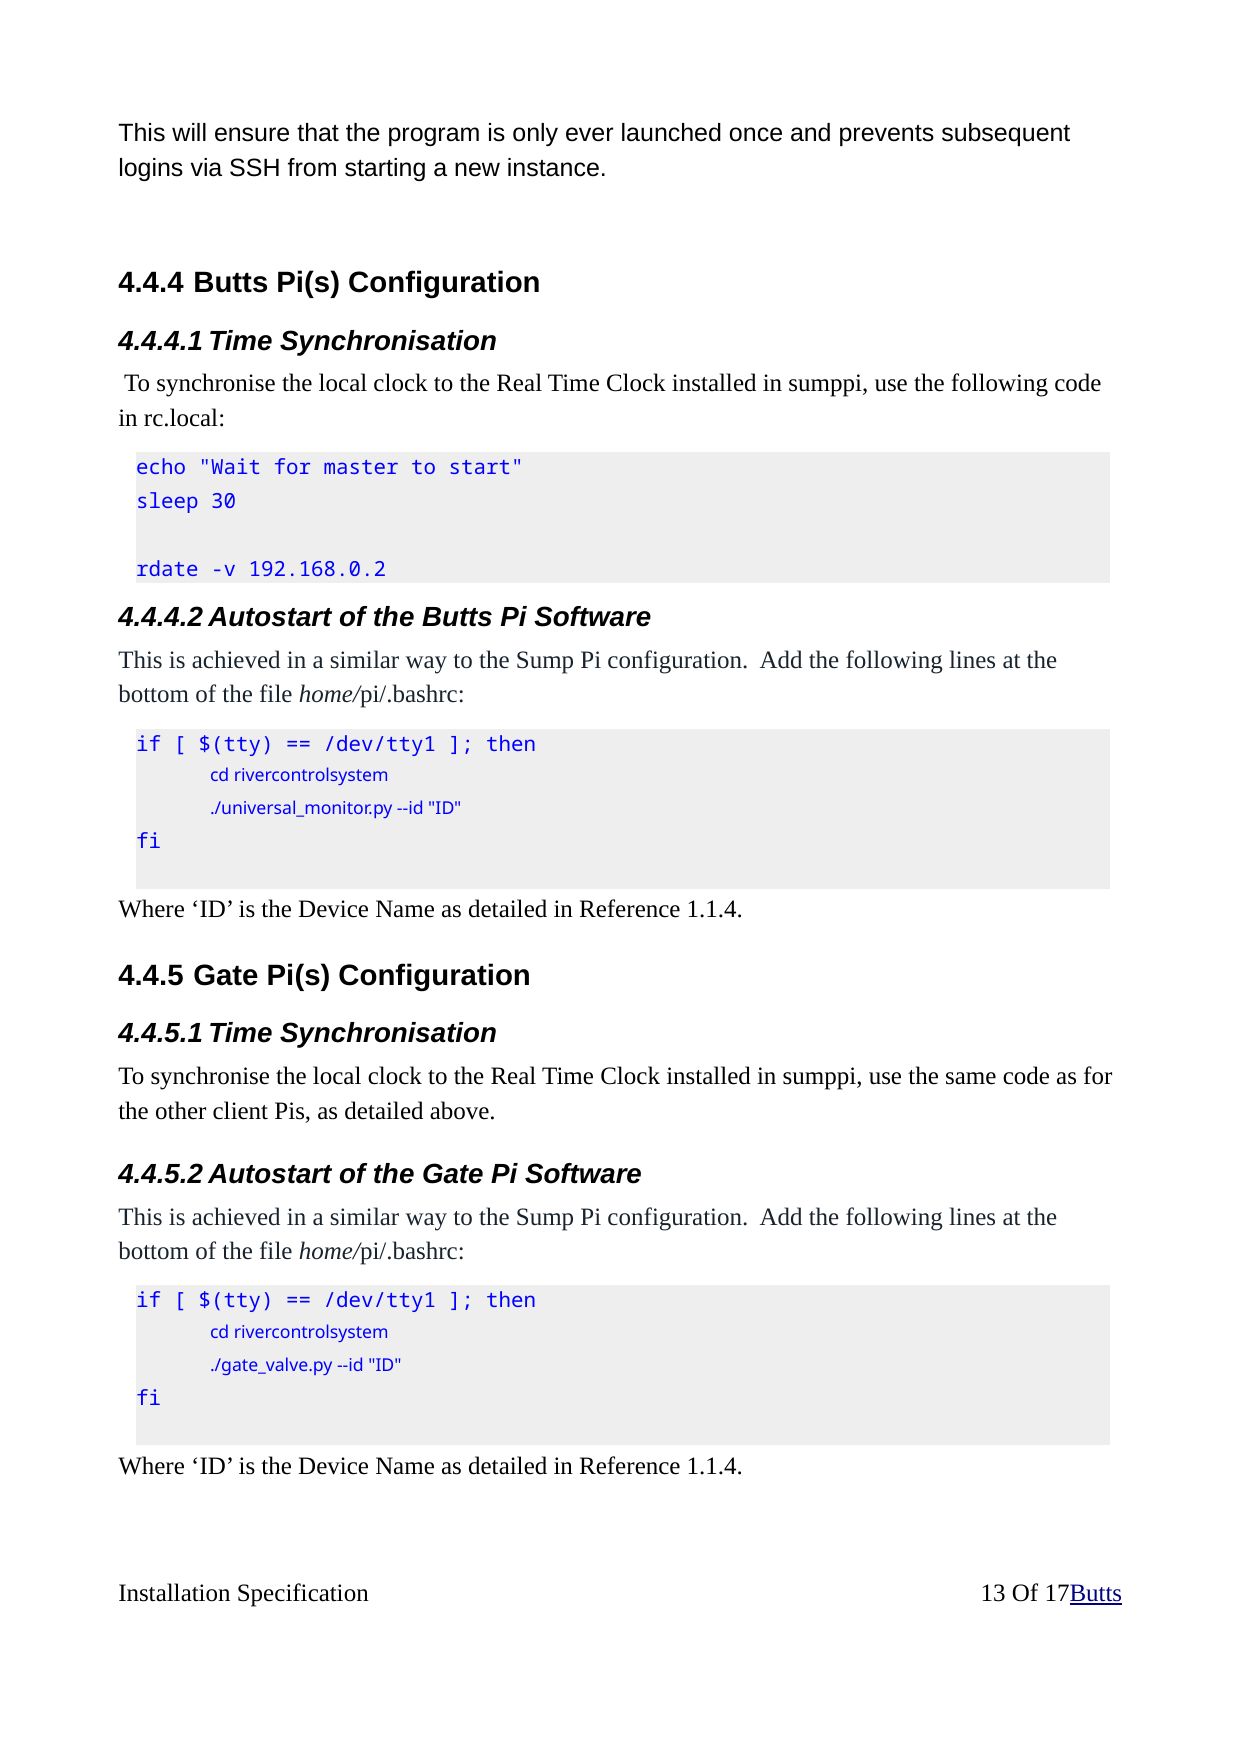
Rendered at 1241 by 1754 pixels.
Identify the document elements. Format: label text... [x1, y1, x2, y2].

text To synchronise the local clock to the Real Time Clock installed in sumppi, use the same code as for the other client Pis, as detailed above. [118, 1061, 1122, 1124]
text This will ensure that the program is only ever launched once and prevents subsequent logins via SSH from starting a new instance. [118, 118, 1122, 181]
text if [ $(tty) == /dev/tty1 ]; then [136, 729, 1110, 757]
text This is achieved in a similar way to the Sump Pi configuration. Add the following lines at the bottom of the file home/pi/.bashrc: [118, 645, 1122, 708]
text sleep 30 [136, 486, 1110, 514]
text cd rivercontrolsystem ./universal_monitor.py --id "ID" [136, 763, 1110, 821]
text Where ‘ID’ is the Device Name as detailed in Reference 1.1.4. [118, 894, 1122, 923]
text echo "Wait for master to start" [136, 452, 1110, 480]
text fi [136, 826, 1110, 855]
text cd rivercontrolsystem ./gate_valve.py --id "ID" [136, 1319, 1110, 1377]
text if [ $(tty) == /dev/tty1 ]; then [136, 1285, 1110, 1314]
text This is achieved in a similar way to the Sump Pi configuration. Add the following lines at the bottom of the file home/pi/.bashrc: [118, 1202, 1122, 1265]
subtitle Time Synchronisation [118, 324, 1122, 356]
subtitle Time Synchronisation [118, 1017, 1122, 1049]
subtitle Autostart of the Gate Pi Software [118, 1157, 1122, 1189]
subtitle Autostart of the Butts Pi Software [118, 601, 1122, 633]
subtitle Gate Pi(s) Configuration [118, 958, 1122, 992]
subtitle Butts Pi(s) Configuration [118, 265, 1122, 299]
text Where ‘ID’ is the Device Name as detailed in Reference 1.1.4. [118, 1451, 1122, 1480]
text fi [136, 1383, 1110, 1411]
text rdate -v 192.168.0.2 [136, 554, 1110, 583]
text To synchronise the local clock to the Real Time Clock installed in sumppi, use the following code in rc.local: [118, 368, 1122, 432]
